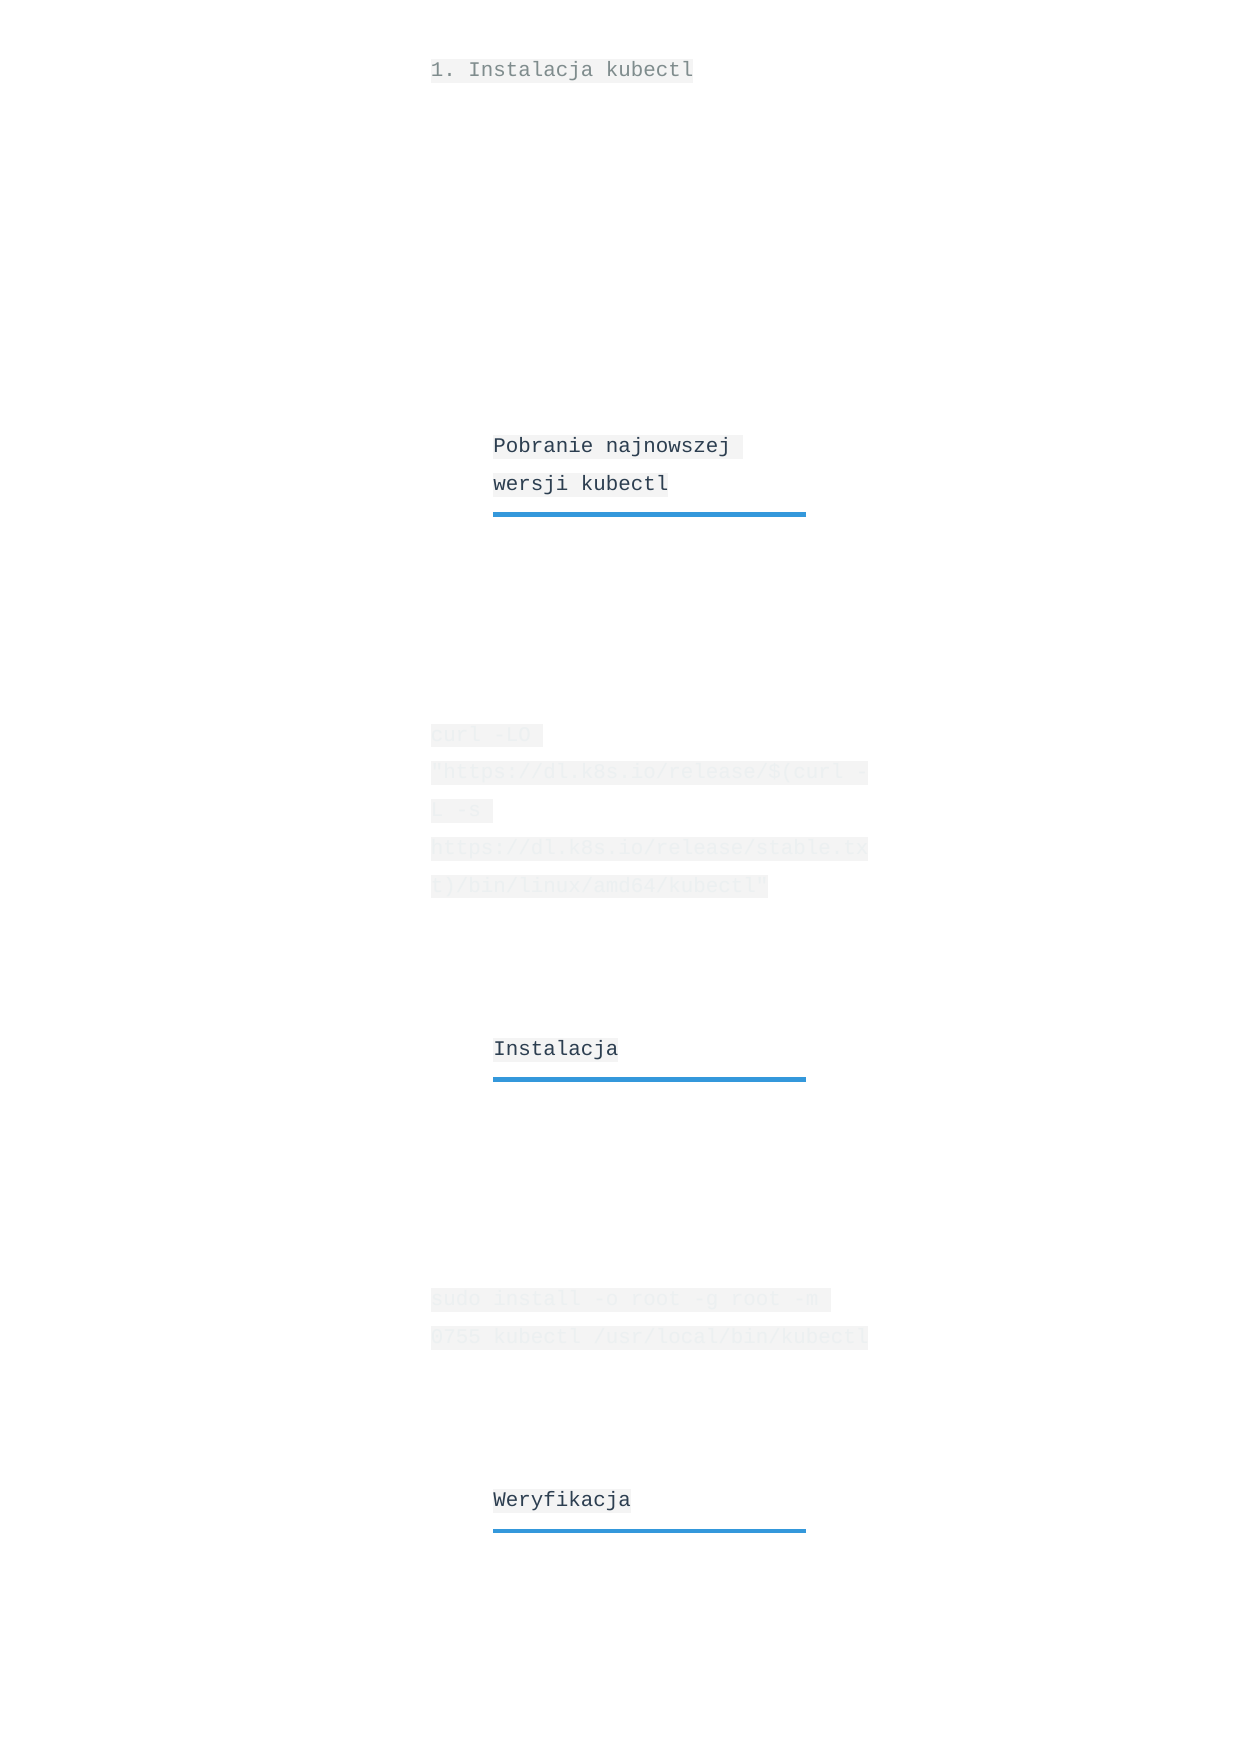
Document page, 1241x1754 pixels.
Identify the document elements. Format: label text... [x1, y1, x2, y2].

text Weryfikacja [493, 1489, 806, 1529]
text Pobranie najnowszej wersji kubectl [493, 435, 806, 512]
text curl -LO "https://dl.k8s.io/release/$(curl -L -s https://dl.k8s.io/release/stable.txt)/bin/linux/amd64/kubectl" [431, 723, 869, 898]
text sudo install -o root -g root -m 0755 kubectl /usr/local/bin/kubectl [431, 1288, 869, 1350]
text Instalacja [493, 1038, 806, 1077]
text 1. Instalacja kubectl [693, 59, 869, 83]
